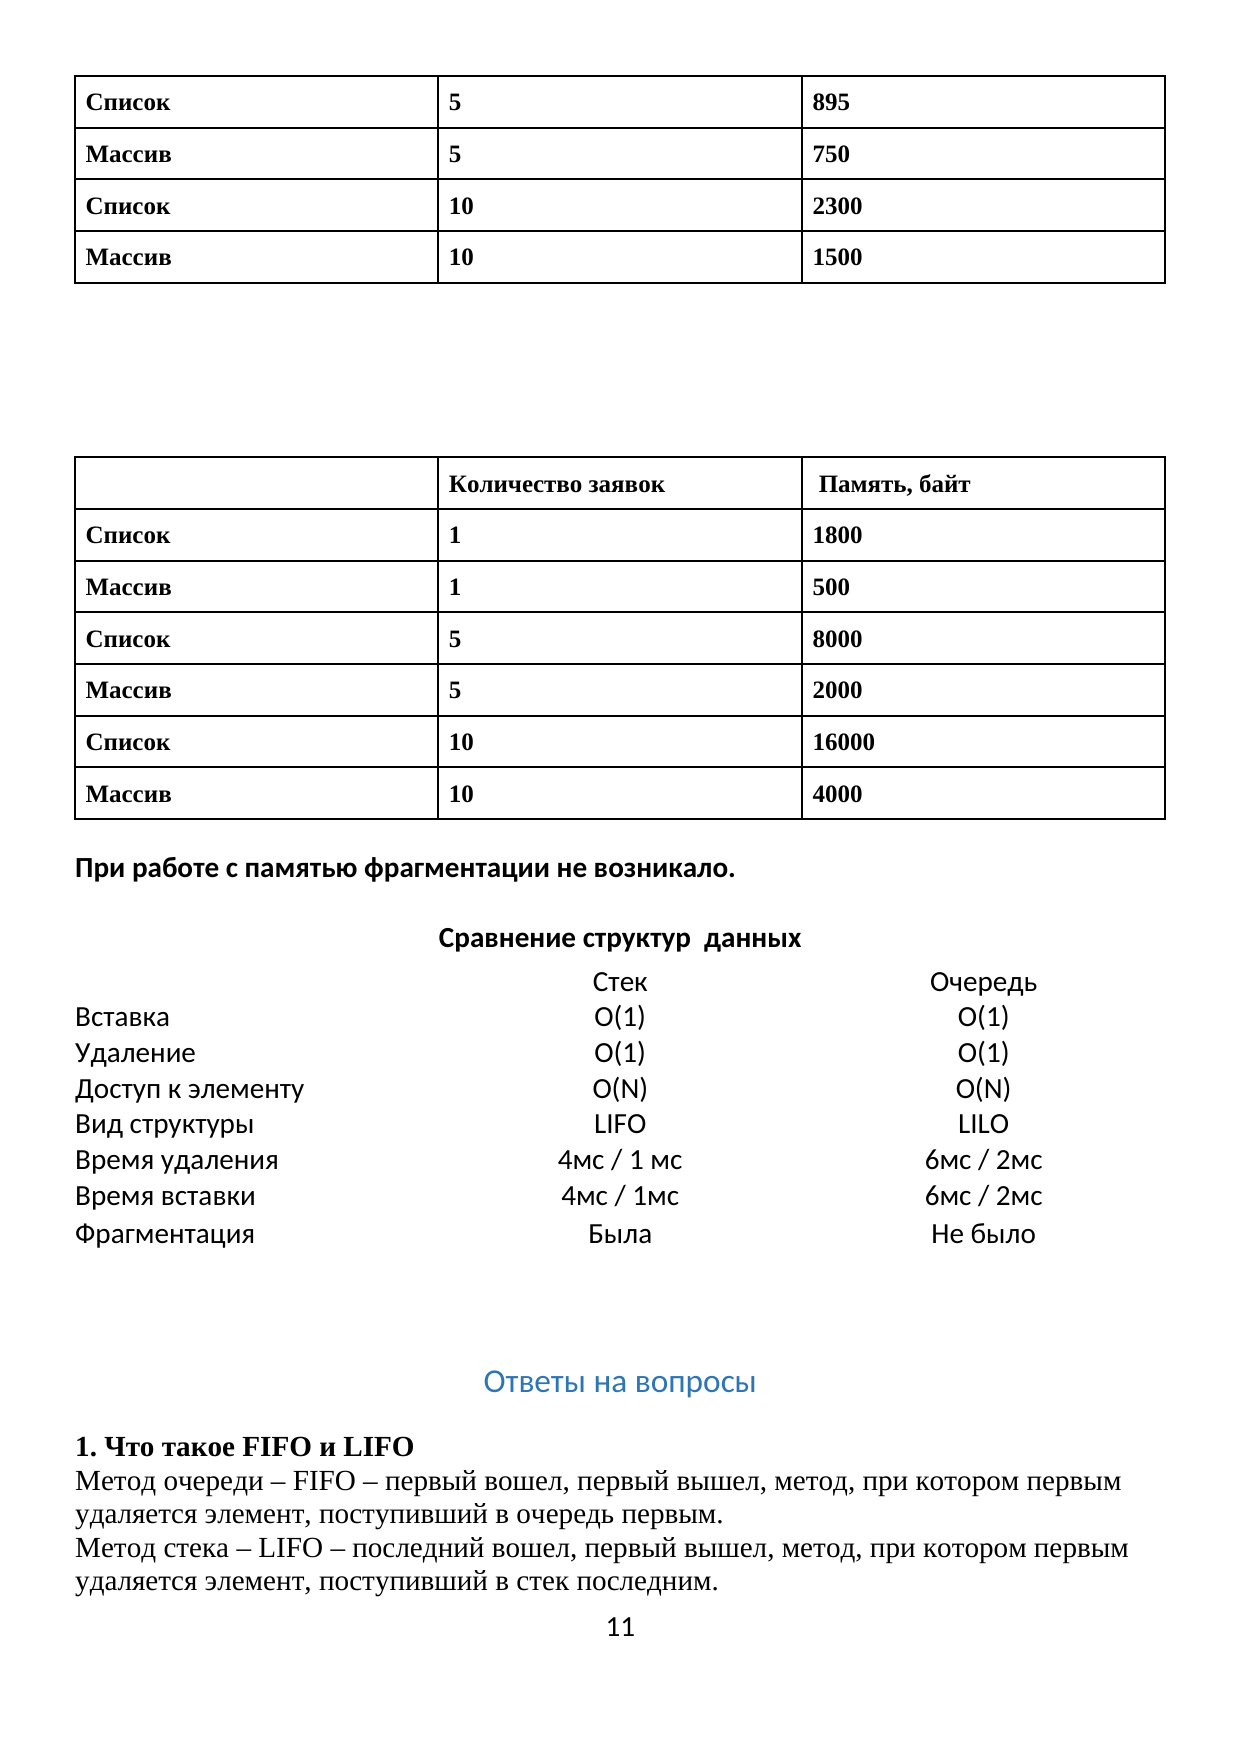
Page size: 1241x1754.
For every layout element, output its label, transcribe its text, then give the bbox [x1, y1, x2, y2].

table_cell O(N) [438, 1070, 802, 1105]
text При работе с памятью фрагментации не возникало. [75, 849, 1165, 884]
table_cell 5 [439, 129, 801, 178]
table_cell Вид структуры [75, 1105, 438, 1141]
table_cell O(1) [438, 999, 802, 1034]
table_cell 4мс / 1мс [438, 1177, 802, 1215]
table_cell LIFO [438, 1105, 802, 1141]
table_header [75, 963, 438, 998]
table_cell 10 [439, 180, 801, 230]
subtitle Ответы на вопросы [75, 1360, 1165, 1401]
table_cell Список [76, 180, 437, 230]
table_cell 2000 [803, 665, 1164, 714]
table_cell Не было [802, 1215, 1165, 1251]
table_cell Список [76, 510, 437, 559]
table_cell 2300 [803, 180, 1164, 230]
table_cell Массив [76, 768, 437, 818]
table_cell Массив [76, 562, 437, 611]
table_cell O(N) [802, 1070, 1165, 1105]
table_cell Список [76, 613, 437, 663]
table_cell 5 [439, 613, 801, 663]
text Метод стека – LIFO – последний вошел, первый вышел, метод, при котором первым удаляется элемент, поступивший в стек последним. [75, 1530, 1165, 1597]
table_cell 4мс / 1 мс [438, 1141, 802, 1177]
text 1. Что такое FIFO и LIFO [75, 1429, 1165, 1463]
text Метод очереди – FIFO – первый вошел, первый вышел, метод, при котором первым удаляется элемент, поступивший в очередь первым. [75, 1463, 1165, 1530]
table_cell Массив [76, 129, 437, 178]
table_cell 6мс / 2мс [802, 1141, 1165, 1177]
table_cell Вставка [75, 999, 438, 1034]
table_cell 1800 [803, 510, 1164, 559]
table_header Количество заявок [439, 458, 801, 508]
table_cell 5 [439, 77, 801, 127]
table_header [76, 458, 437, 508]
table_cell Список [76, 717, 437, 766]
table_cell Массив [76, 232, 437, 282]
table_cell O(1) [438, 1034, 802, 1070]
table_cell 500 [803, 562, 1164, 611]
table_cell O(1) [802, 1034, 1165, 1070]
table_cell Время вставки [75, 1177, 438, 1215]
table_cell 750 [803, 129, 1164, 178]
table_header Очередь [802, 963, 1165, 998]
table_cell 10 [439, 232, 801, 282]
table_cell Доступ к элементу [75, 1070, 438, 1105]
subtitle Сравнение структур данных [75, 919, 1165, 954]
table_cell 6мс / 2мс [802, 1177, 1165, 1215]
table_header Стек [438, 963, 802, 998]
table_header Память, байт [803, 458, 1164, 508]
table_cell Массив [76, 665, 437, 714]
table_cell 1 [439, 510, 801, 559]
table_cell Список [76, 77, 437, 127]
table_cell Время удаления [75, 1141, 438, 1177]
table_cell 10 [439, 768, 801, 818]
table_cell 8000 [803, 613, 1164, 663]
table_cell 4000 [803, 768, 1164, 818]
table_cell 1500 [803, 232, 1164, 282]
table_cell Была [438, 1215, 802, 1251]
table_cell 1 [439, 562, 801, 611]
table_cell 5 [439, 665, 801, 714]
table_cell 895 [803, 77, 1164, 127]
table_cell O(1) [802, 999, 1165, 1034]
table_cell 10 [439, 717, 801, 766]
table_cell Фрагментация [75, 1215, 438, 1251]
table_cell LILO [802, 1105, 1165, 1141]
table_cell 16000 [803, 717, 1164, 766]
table_cell Удаление [75, 1034, 438, 1070]
